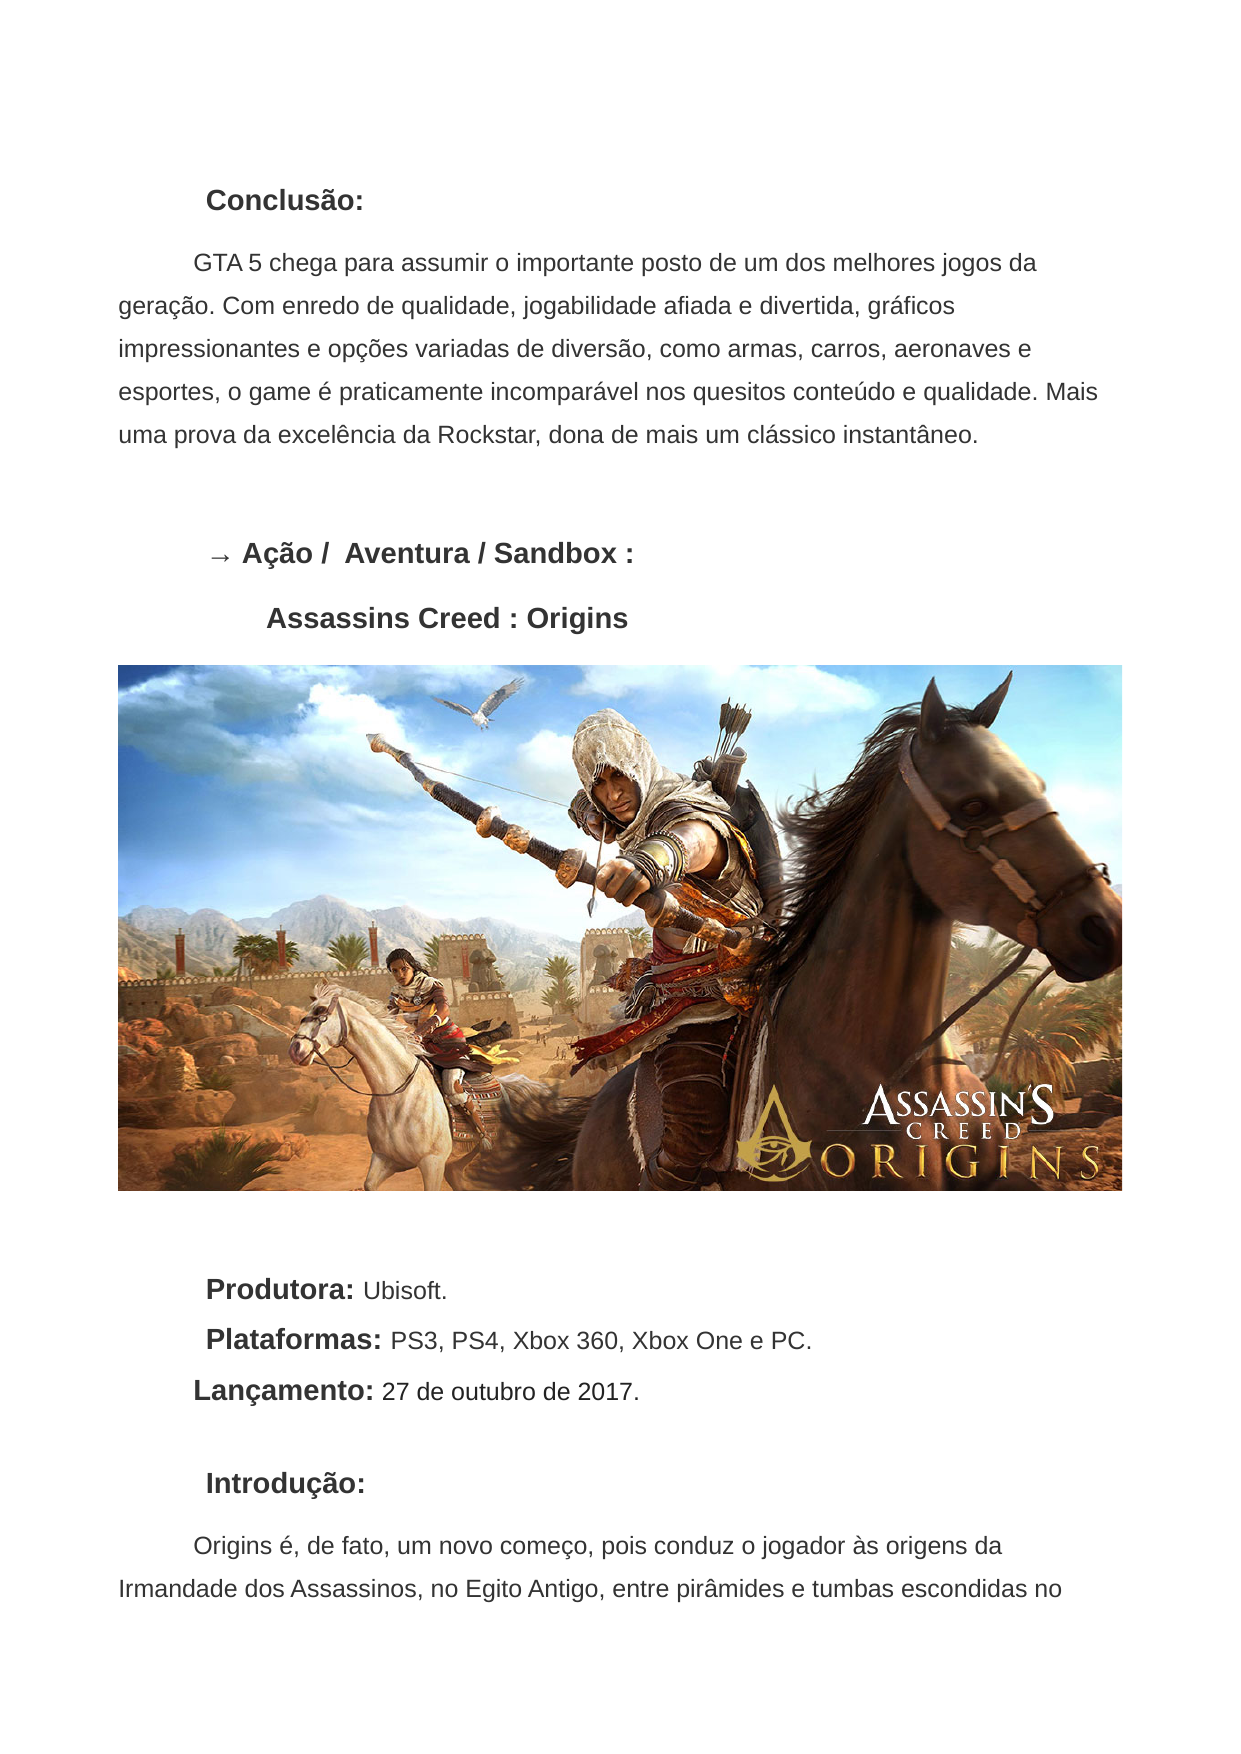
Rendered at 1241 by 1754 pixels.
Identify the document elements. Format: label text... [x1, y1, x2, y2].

text Lançamento: 27 de outubro de 2017. [118, 1372, 1122, 1406]
text Plataformas: PS3, PS4, Xbox 360, Xbox One e PC. [118, 1322, 1122, 1356]
text Origins é, de fato, um novo começo, pois conduz o jogador às origens da Irmandade dos Assassinos, no Egito Antigo, entre pirâmides e tumbas escondidas no [118, 1531, 1122, 1603]
text → Ação / Aventura / Sandbox : [118, 536, 1122, 569]
text Conclusão: [118, 183, 1122, 217]
text Assassins Creed : Origins [118, 601, 1122, 634]
text GTA 5 chega para assumir o importante posto de um dos melhores jogos da geração. Com enredo de qualidade, jogabilidade afiada e divertida, gráficos impressionantes e opções variadas de diversão, como armas, carros, aeronaves e esportes, o game é praticamente incomparável nos quesitos conteúdo e qualidade. Mais uma prova da excelência da Rockstar, dona de mais um clássico instantâneo. [118, 248, 1122, 449]
picture [118, 665, 1123, 1191]
text Introdução: [118, 1466, 1122, 1499]
text Produtora: Ubisoft. [118, 1272, 1122, 1305]
